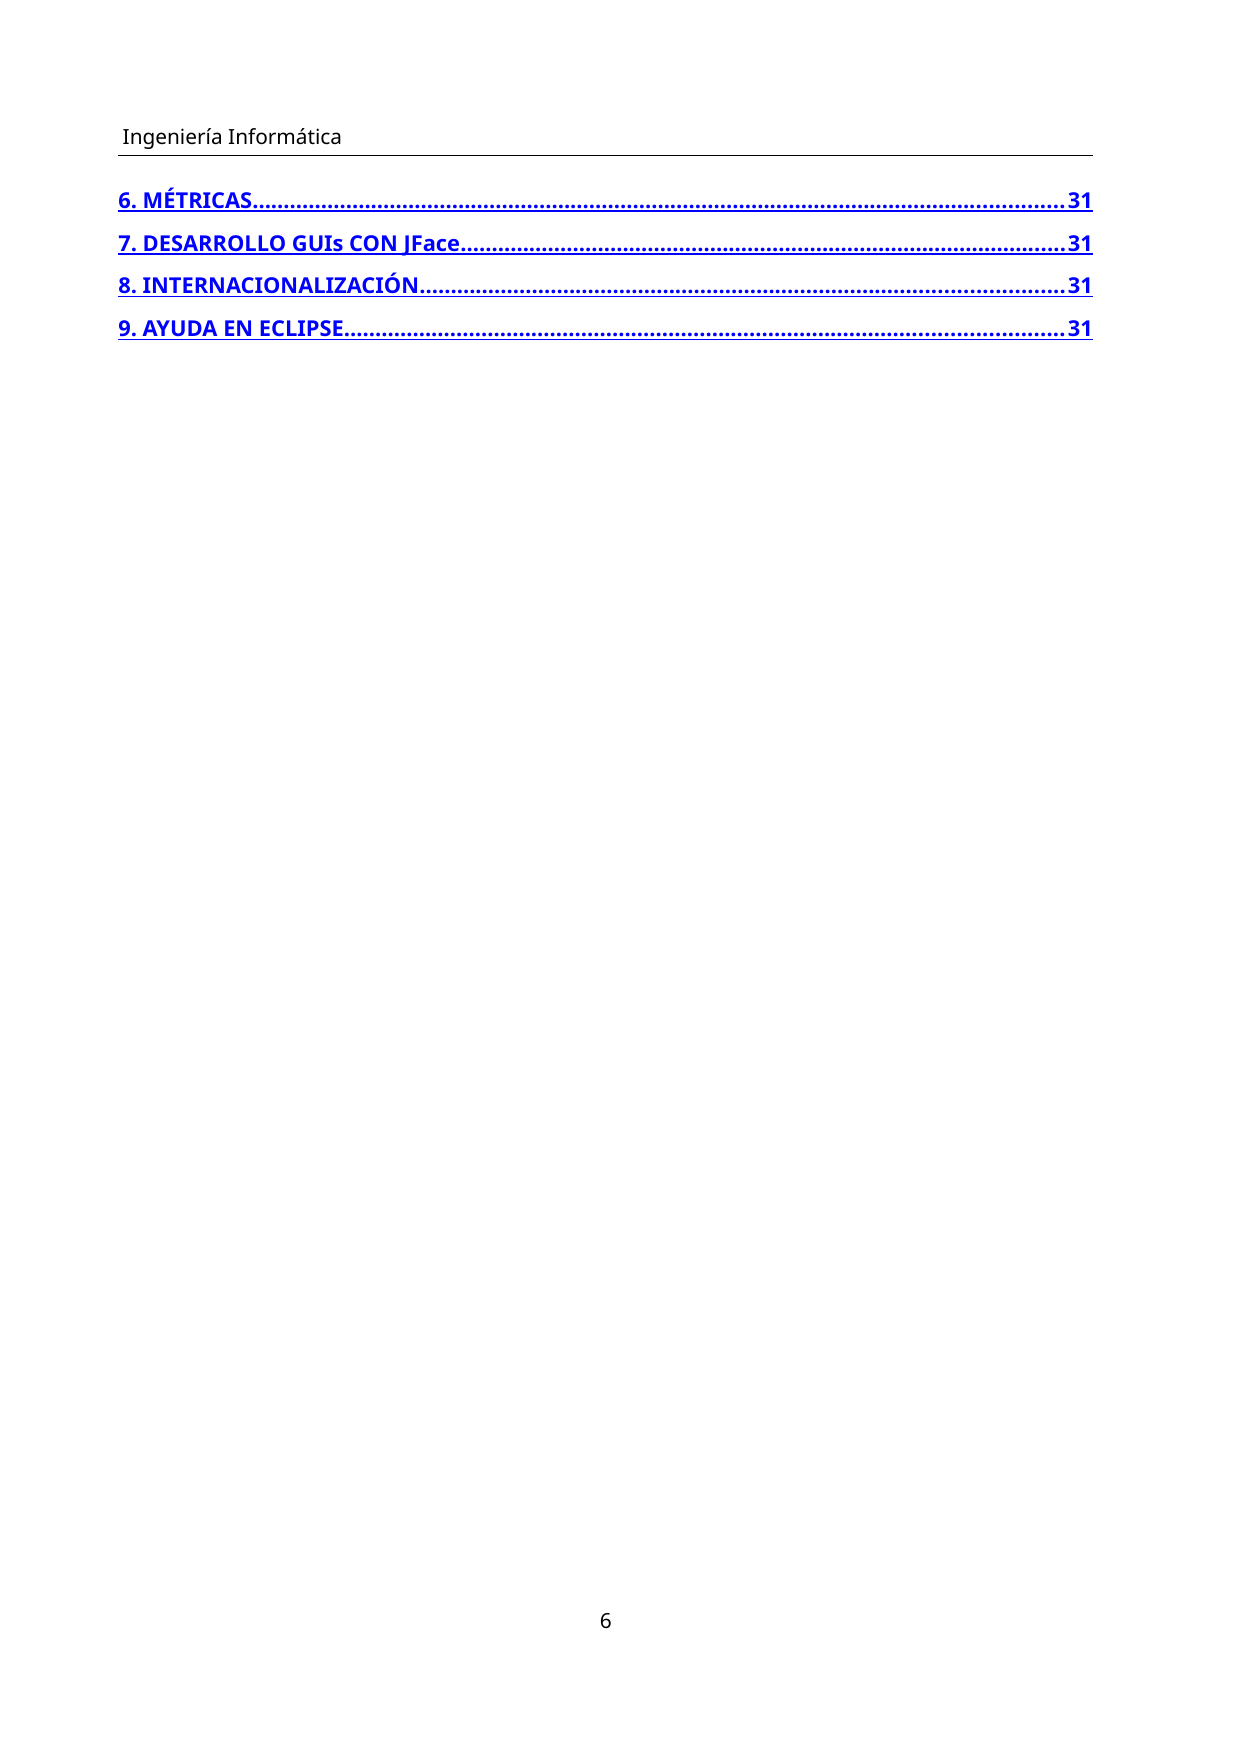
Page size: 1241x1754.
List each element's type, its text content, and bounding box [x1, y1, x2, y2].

text 7. DESARROLLO GUIs CON JFace 31 [118, 228, 1093, 253]
text 9. AYUDA EN ECLIPSE 31 [118, 313, 1093, 339]
text 8. INTERNACIONALIZACIÓN 31 [118, 271, 1093, 296]
text 6. MÉTRICAS 31 [118, 185, 1093, 210]
